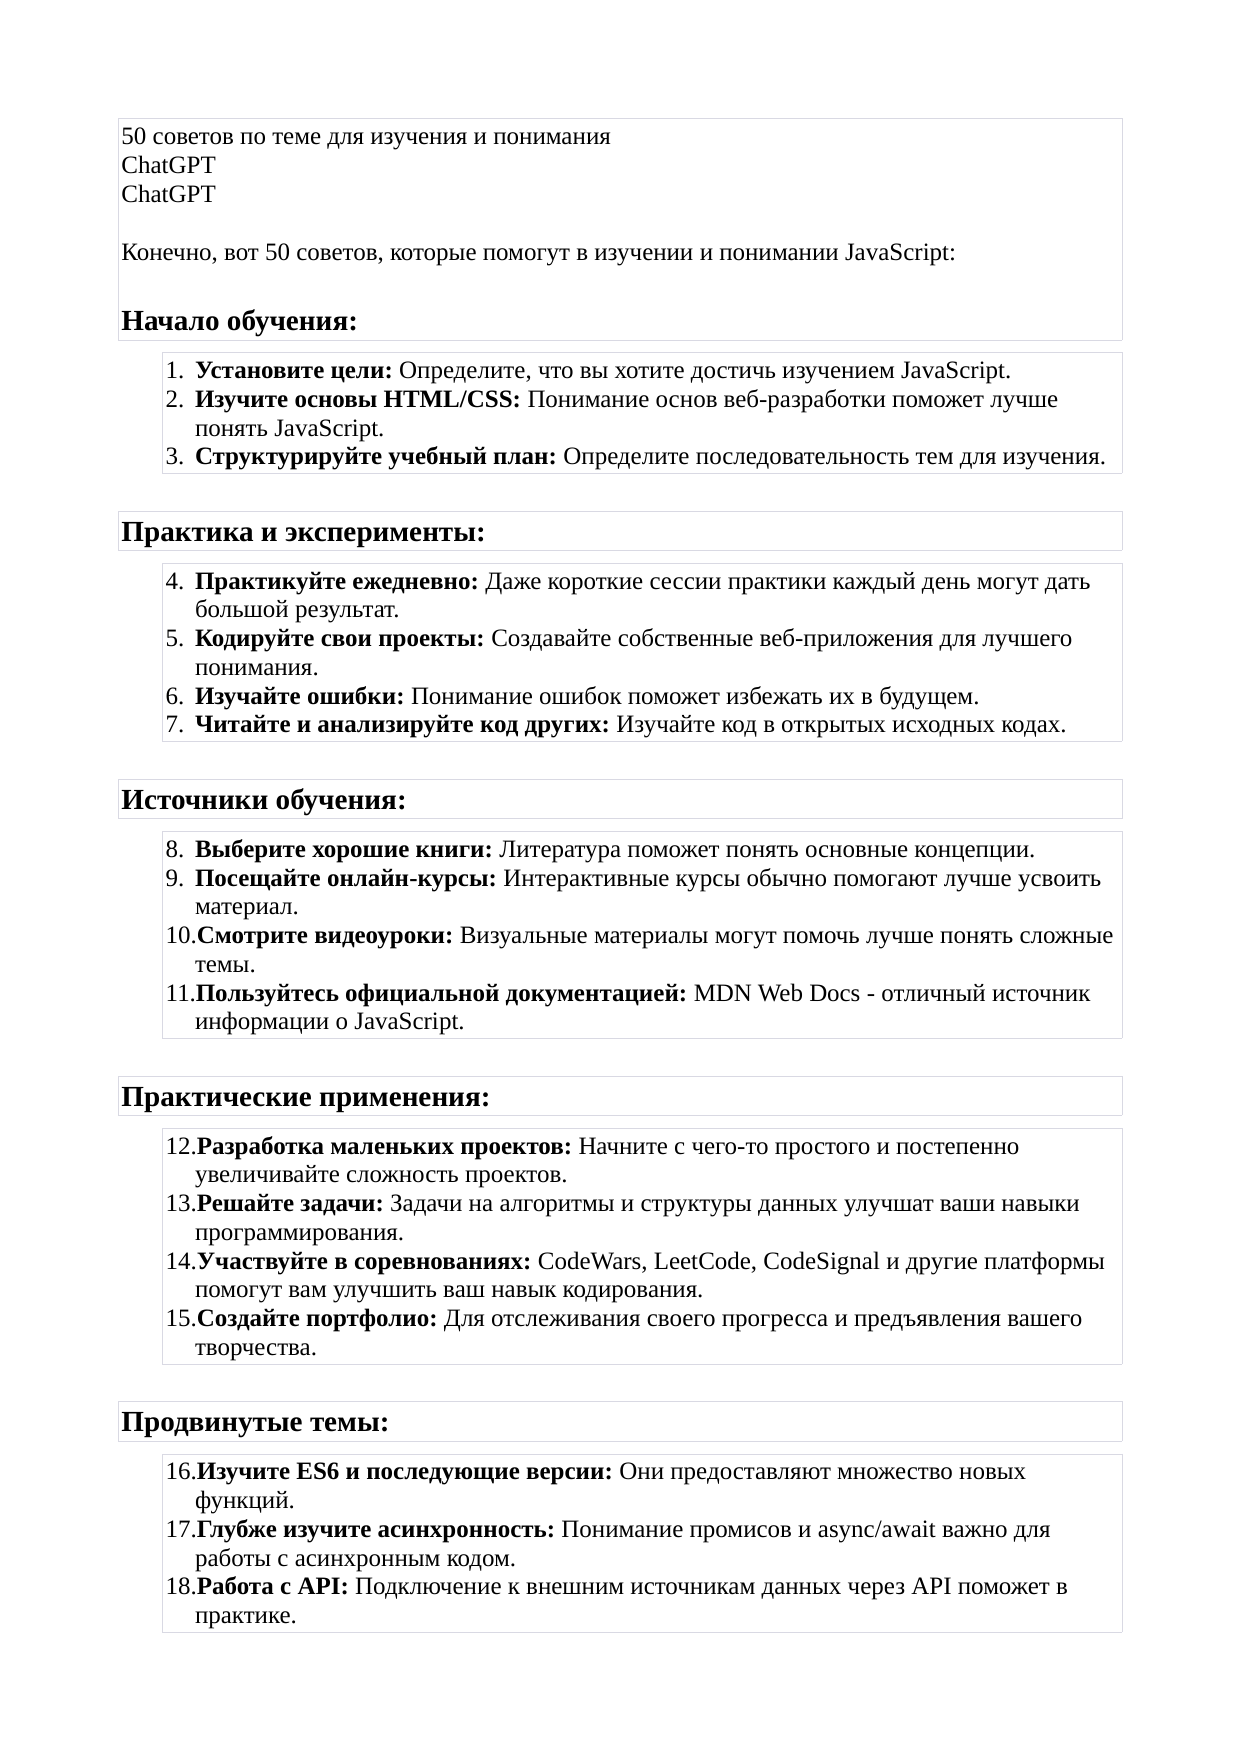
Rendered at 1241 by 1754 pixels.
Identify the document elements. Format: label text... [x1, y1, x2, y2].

list Практикуйте ежедневно: Даже короткие сессии практики каждый день могут дать большой результат. [163, 564, 1122, 620]
list Глубже изучите асинхронность: Понимание промисов и async/await важно для работы с асинхронным кодом. [163, 1511, 1122, 1568]
text 50 советов по теме для изучения и понимания [119, 119, 1122, 147]
subtitle Практические применения: [119, 1077, 1122, 1115]
list Решайте задачи: Задачи на алгоритмы и структуры данных улучшат ваши навыки программирования. [163, 1185, 1122, 1243]
list Кодируйте свои проекты: Создавайте собственные веб-приложения для лучшего понимания. [163, 620, 1122, 678]
list Смотрите видеоуроки: Визуальные материалы могут помочь лучше понять сложные темы. [163, 917, 1122, 975]
list Посещайте онлайн-курсы: Интерактивные курсы обычно помогают лучше усвоить материал. [163, 860, 1122, 917]
list Выберите хорошие книги: Литература поможет понять основные концепции. [163, 832, 1122, 860]
list Изучите ES6 и последующие версии: Они предоставляют множество новых функций. [163, 1455, 1122, 1511]
list Участвуйте в соревнованиях: CodeWars, LeetCode, CodeSignal и другие платформы помогут вам улучшить ваш навык кодирования. [163, 1243, 1122, 1300]
list Изучайте ошибки: Понимание ошибок поможет избежать их в будущем. [163, 678, 1122, 707]
list Пользуйтесь официальной документацией: MDN Web Docs - отличный источник информации о JavaScript. [163, 975, 1122, 1038]
text ChatGPT [119, 176, 1122, 207]
list Изучите основы HTML/CSS: Понимание основ веб-разработки поможет лучше понять JavaScript. [163, 381, 1122, 438]
subtitle Продвинутые темы: [119, 1402, 1122, 1441]
subtitle Источники обучения: [119, 780, 1122, 818]
text Конечно, вот 50 советов, которые помогут в изучении и понимании JavaScript: [119, 234, 1122, 266]
list Разработка маленьких проектов: Начните с чего-то простого и постепенно увеличивайте сложность проектов. [163, 1129, 1122, 1185]
list Структурируйте учебный план: Определите последовательность тем для изучения. [163, 438, 1122, 473]
list Установите цели: Определите, что вы хотите достичь изучением JavaScript. [163, 353, 1122, 381]
list Работа с API: Подключение к внешним источникам данных через API поможет в практике. [163, 1568, 1122, 1632]
subtitle Практика и эксперименты: [119, 512, 1122, 550]
list Создайте портфолио: Для отслеживания своего прогресса и предъявления вашего творчества. [163, 1300, 1122, 1364]
list Читайте и анализируйте код других: Изучайте код в открытых исходных кодах. [163, 707, 1122, 741]
text ChatGPT [119, 147, 1122, 176]
subtitle Начало обучения: [119, 300, 1122, 340]
